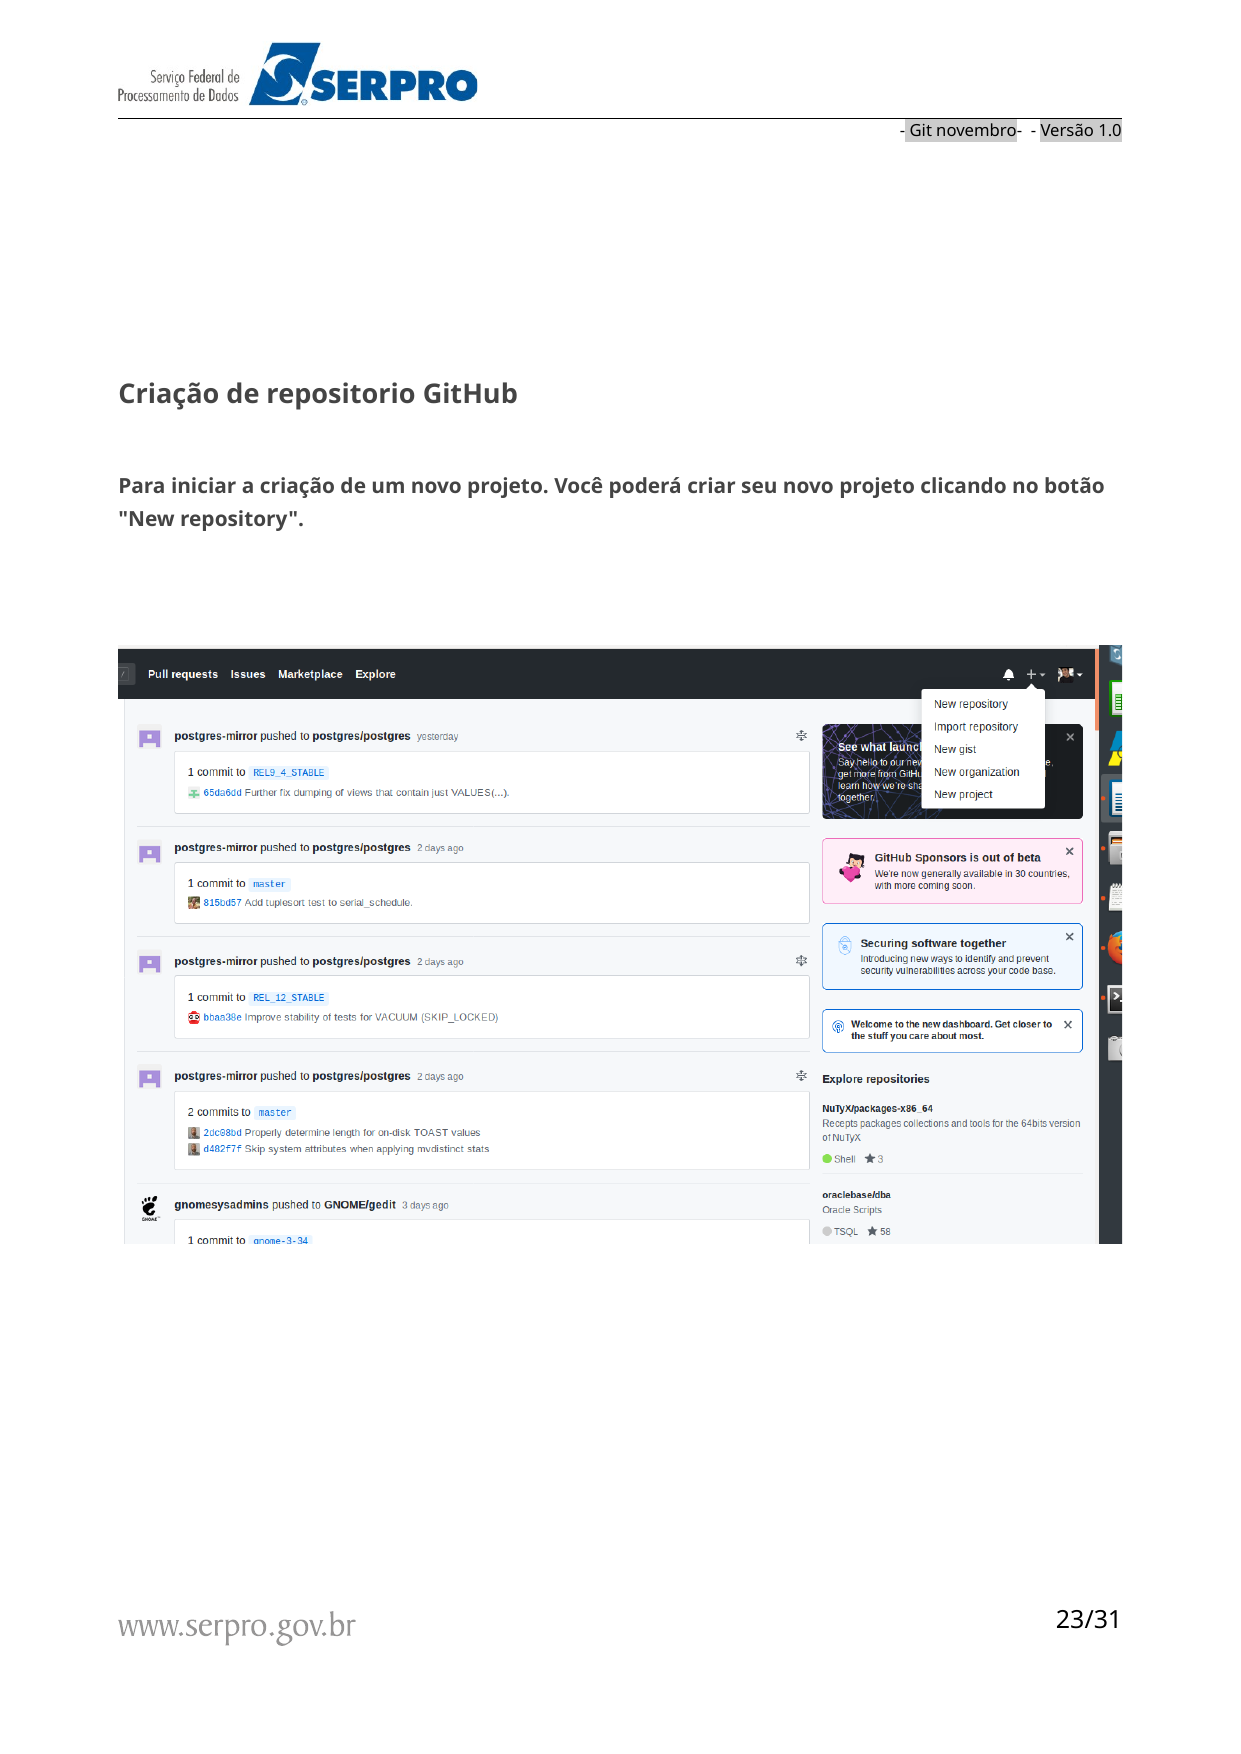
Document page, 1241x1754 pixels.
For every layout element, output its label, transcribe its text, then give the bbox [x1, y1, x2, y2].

picture [118, 645, 1123, 1244]
text Para iniciar a criação de um novo projeto. Você poderá criar seu novo projeto clicando no botão "New repository". [118, 472, 1122, 533]
picture [118, 41, 478, 106]
subtitle Criação de repositorio GitHub [118, 375, 1122, 412]
